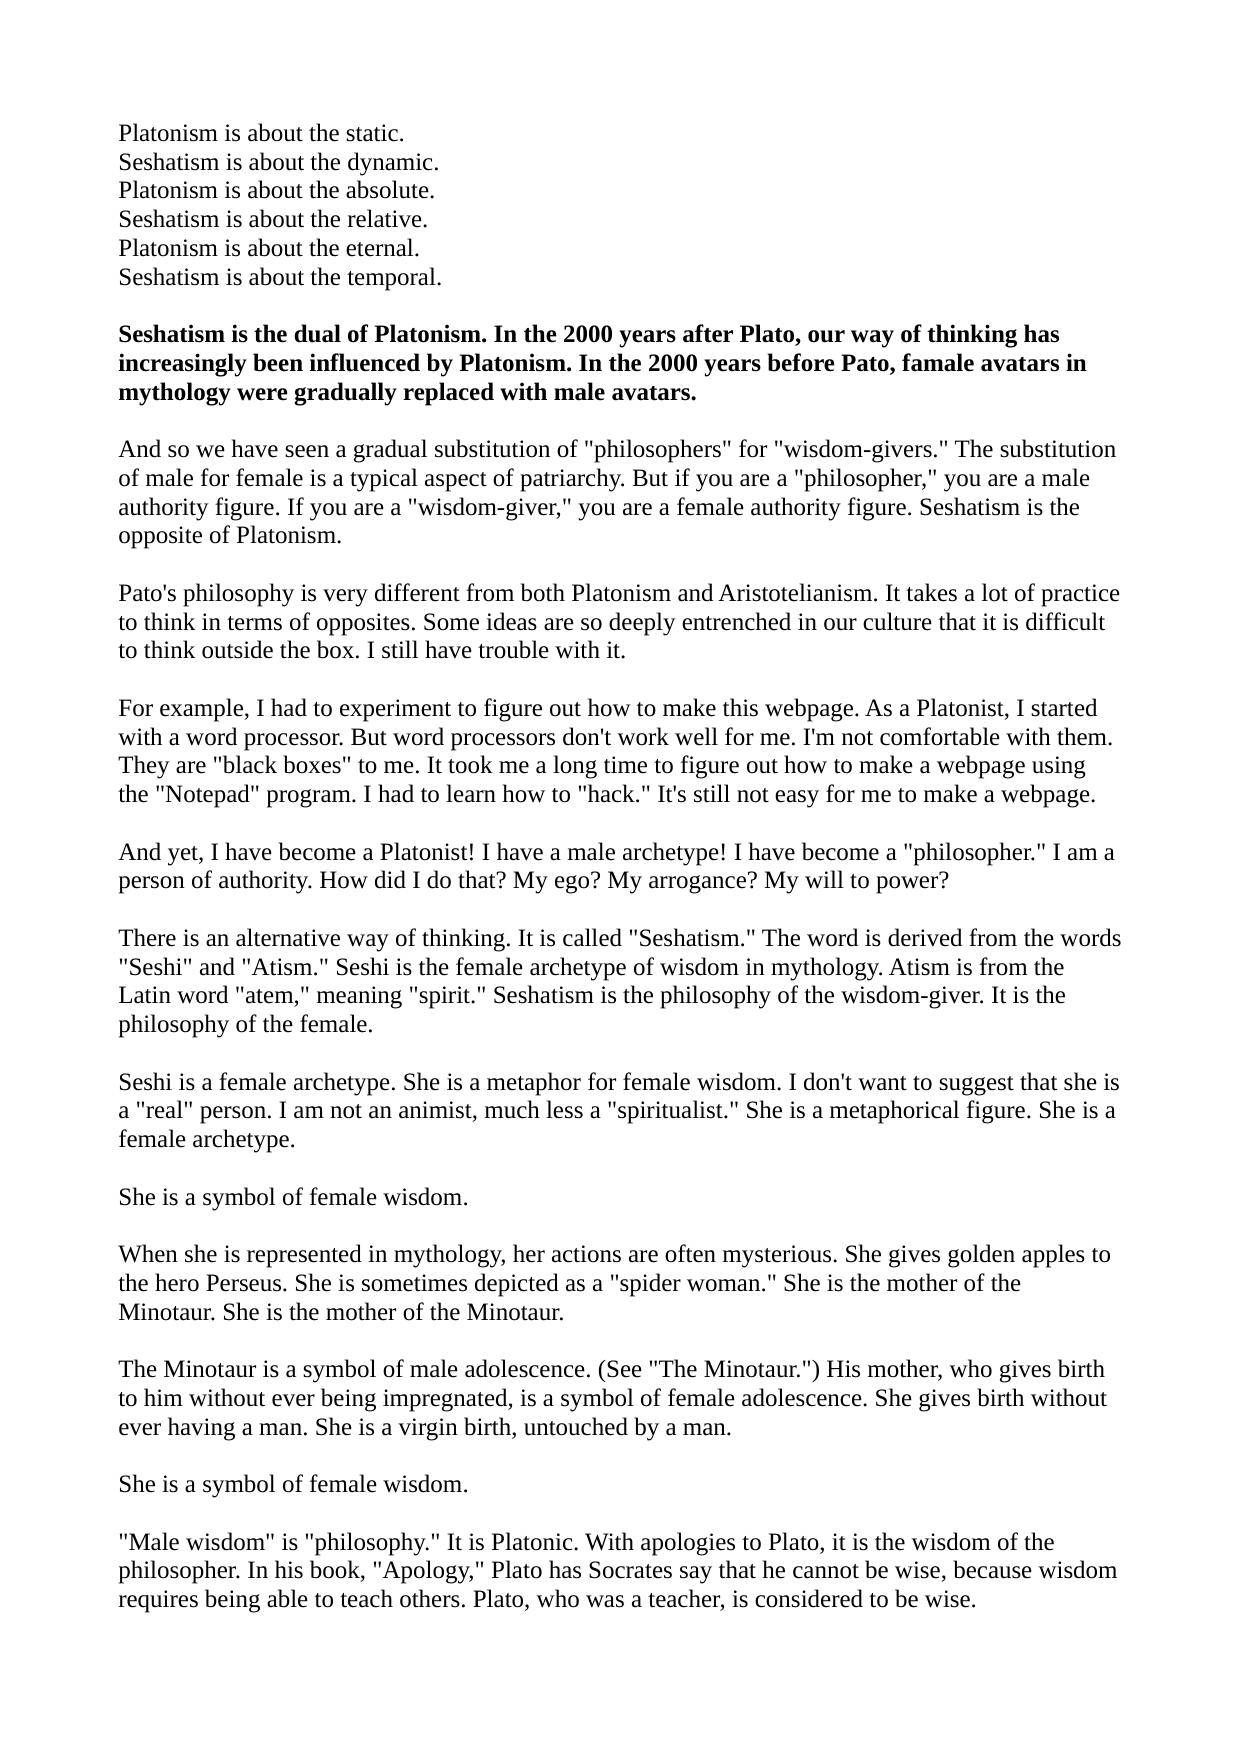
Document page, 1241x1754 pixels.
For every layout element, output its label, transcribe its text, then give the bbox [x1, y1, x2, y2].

text Platonism is about the eternal. [118, 233, 1122, 262]
text "Male wisdom" is "philosophy." It is Platonic. With apologies to Plato, it is the wisdom of the philosopher. In his book, "Apology," Plato has Socrates say that he cannot be wise, because wisdom requires being able to teach others. Plato, who was a teacher, is considered to be wise. [118, 1527, 1122, 1613]
text Seshatism is the dual of Platonism. In the 2000 years after Plato, our way of thinking has increasingly been influenced by Platonism. In the 2000 years before Pato, famale avatars in mythology were gradually replaced with male avatars. [118, 319, 1122, 406]
text Seshi is a female archetype. She is a metaphor for female wisdom. I don't want to suggest that she is a "real" person. I am not an animist, much less a "spiritualist." She is a metaphorical figure. She is a female archetype. [118, 1067, 1122, 1153]
text And so we have seen a gradual substitution of "philosophers" for "wisdom-givers." The substitution of male for female is a typical aspect of patriarchy. But if you are a "philosopher," you are a male authority figure. If you are a "wisdom-giver," you are a female authority figure. Seshatism is the opposite of Platonism. [118, 434, 1122, 549]
text For example, I had to experiment to figure out how to make this webpage. As a Platonist, I started with a word processor. But word processors don't work well for me. I'm not comfortable with them. They are "black boxes" to me. It took me a long time to figure out how to make a webpage using the "Notepad" program. I had to learn how to "hack." It's still not easy for me to make a webpage. [118, 693, 1122, 808]
text Pato's philosophy is very different from both Platonism and Aristotelianism. It takes a lot of practice to think in terms of opposites. Some ideas are so deeply entrenched in our culture that it is difficult to think outside the box. I still have trouble with it. [118, 578, 1122, 664]
text She is a symbol of female wisdom. [118, 1182, 1122, 1211]
text And yet, I have become a Platonist! I have a male archetype! I have become a "philosopher." I am a person of authority. How did I do that? My ego? My arrogance? My will to power? [118, 837, 1122, 894]
text She is a symbol of female wisdom. [118, 1469, 1122, 1498]
text There is an alternative way of thinking. It is called "Seshatism." The word is derived from the words "Seshi" and "Atism." Seshi is the female archetype of wisdom in mythology. Atism is from the Latin word "atem," meaning "spirit." Seshatism is the philosophy of the wisdom-giver. It is the philosophy of the female. [118, 923, 1122, 1038]
text Seshatism is about the temporal. [118, 262, 1122, 291]
text Seshatism is about the relative. [118, 204, 1122, 233]
text The Minotaur is a symbol of male adolescence. (See "The Minotaur.") His mother, who gives birth to him without ever being impregnated, is a symbol of female adolescence. She gives birth without ever having a man. She is a virgin birth, untouched by a man. [118, 1354, 1122, 1441]
text Platonism is about the absolute. [118, 176, 1122, 204]
text Platonism is about the static. [118, 118, 1122, 147]
text When she is represented in mythology, her actions are often mysterious. She gives golden apples to the hero Perseus. She is sometimes depicted as a "spider woman." She is the mother of the Minotaur. She is the mother of the Minotaur. [118, 1239, 1122, 1326]
text Seshatism is about the dynamic. [118, 147, 1122, 176]
